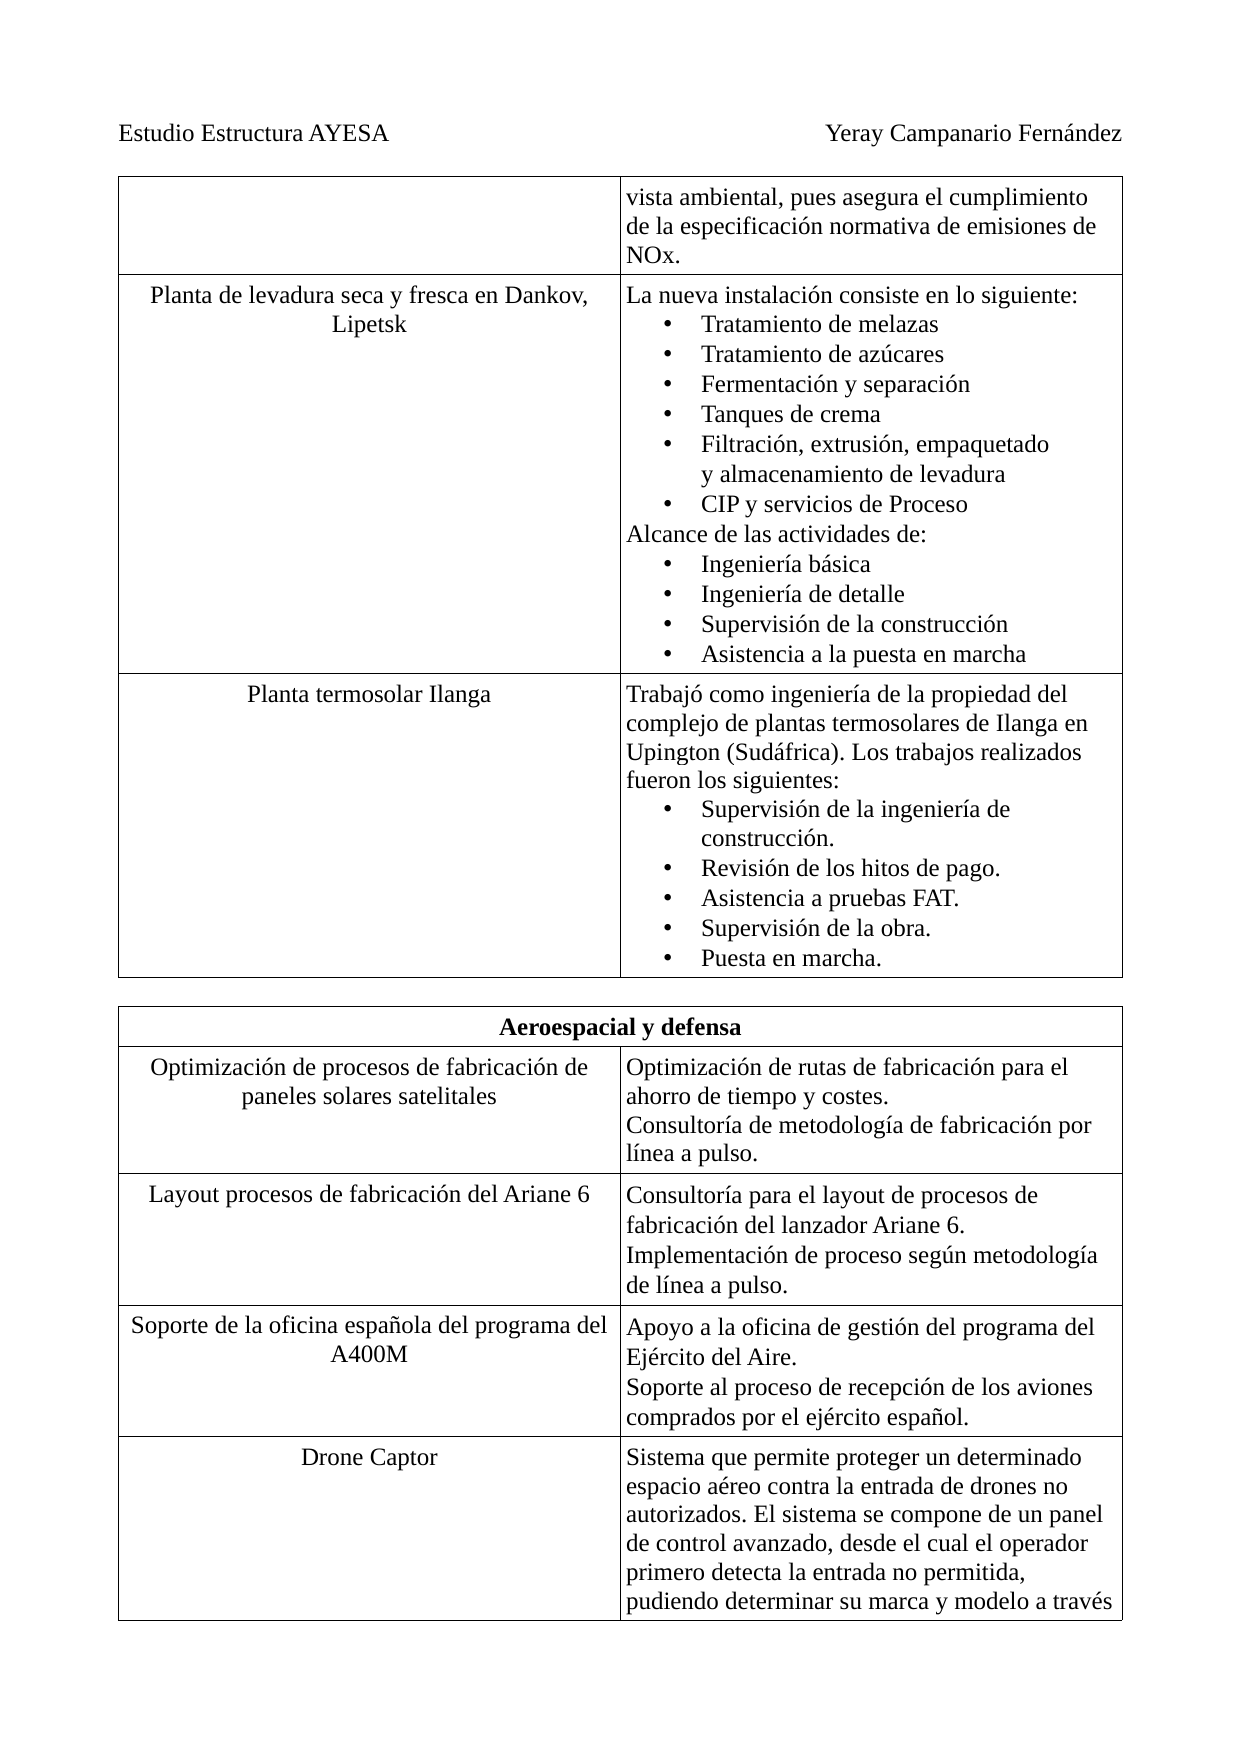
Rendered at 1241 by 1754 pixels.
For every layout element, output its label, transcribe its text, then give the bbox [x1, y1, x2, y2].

table_cell Sistema que permite proteger un determinado espacio aéreo contra la entrada de drones no autorizados. El sistema se compone de un panel de control avanzado, desde el cual el operador primero detecta la entrada no permitida, pudiendo determinar su marca y modelo a través [621, 1437, 1122, 1620]
table_cell vista ambiental, pues asegura el cumplimiento de la especificación normativa de emisiones de NOx. [621, 177, 1122, 274]
table_cell Apoyo a la oficina de gestión del programa del Ejército del Aire. Soporte al proceso de recepción de los aviones comprados por el ejército español. [621, 1306, 1122, 1436]
table_cell Planta termosolar Ilanga [119, 674, 620, 977]
table_cell Drone Captor [119, 1437, 620, 1620]
table_cell La nueva instalación consiste en lo siguiente: Tratamiento de melazas Tratamiento de azúcares Fermentación y separación Tanques de crema Filtración, extrusión, empaquetado y almacenamiento de levadura CIP y servicios de Proceso Alcance de las actividades de: Ingeniería básica Ingeniería de detalle Supervisión de la construcción Asistencia a la puesta en marcha [621, 275, 1122, 673]
table_header Aeroespacial y defensa [119, 1007, 1122, 1046]
table_cell Optimización de procesos de fabricación de paneles solares satelitales [119, 1047, 620, 1173]
table_cell Planta de levadura seca y fresca en Dankov, Lipetsk [119, 275, 620, 673]
table_cell Consultoría para el layout de procesos de fabricación del lanzador Ariane 6. Implementación de proceso según metodología de línea a pulso. [621, 1174, 1122, 1304]
table_cell Soporte de la oficina española del programa del A400M [119, 1306, 620, 1436]
table_cell Trabajó como ingeniería de la propiedad del complejo de plantas termosolares de Ilanga en Upington (Sudáfrica). Los trabajos realizados fueron los siguientes: Supervisión de la ingeniería de construcción. Revisión de los hitos de pago. Asistencia a pruebas FAT. Supervisión de la obra. Puesta en marcha. [621, 674, 1122, 977]
table_cell Optimización de rutas de fabricación para el ahorro de tiempo y costes. Consultoría de metodología de fabricación por línea a pulso. [621, 1047, 1122, 1173]
table_cell Layout procesos de fabricación del Ariane 6 [119, 1174, 620, 1304]
table_cell [119, 177, 620, 274]
